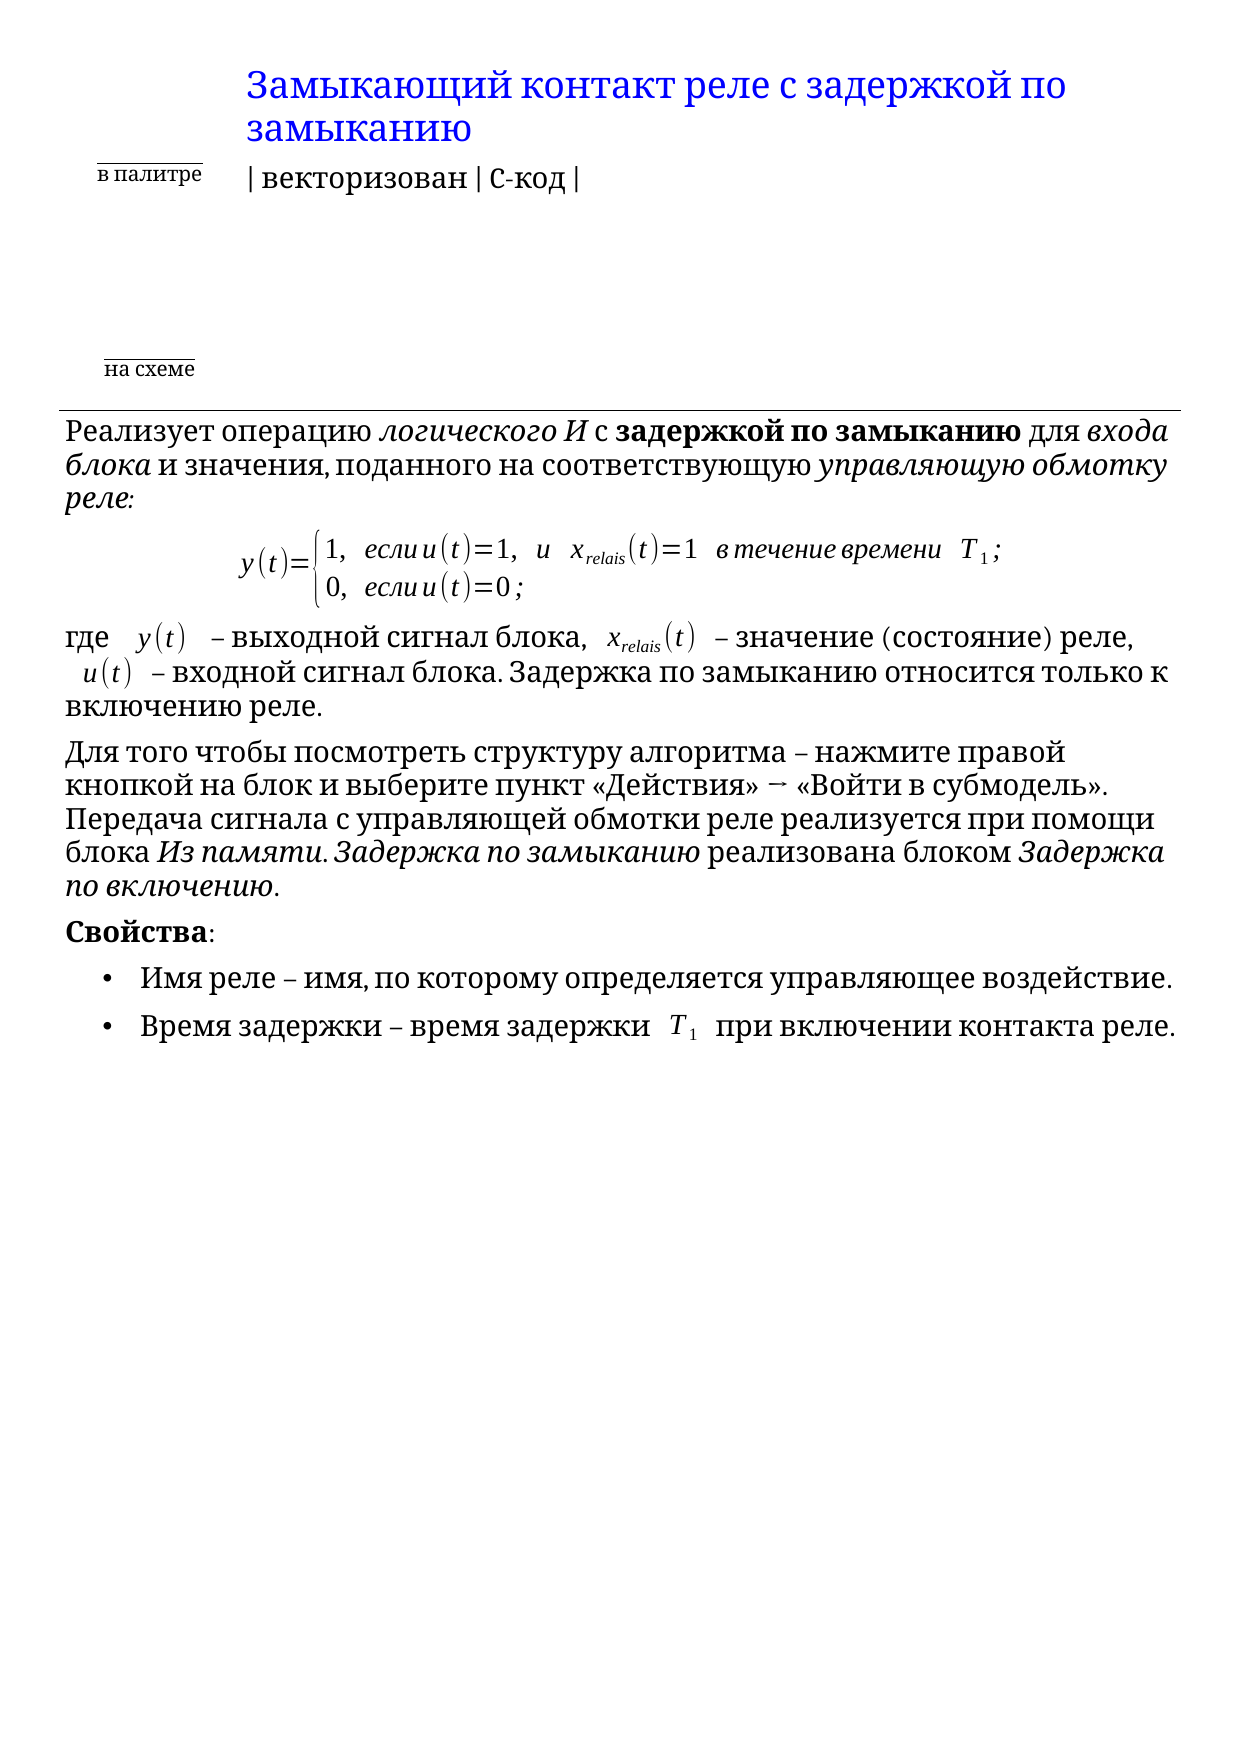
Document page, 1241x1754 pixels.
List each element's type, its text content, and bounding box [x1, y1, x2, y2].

table_cell на схеме [59, 352, 240, 409]
table_cell [240, 352, 1181, 409]
table_cell [59, 214, 240, 352]
table_cell Реализует операцию логического И с задержкой по замыканию для входа блока и значения, поданного на соответствующую управляющую обмотку реле: где – выходной сигнал блока,– значение (состояние) реле, – входной сигнал блока. Задержка по замыканию относится только к включению реле. Для того чтобы посмотреть структуру алгоритма – нажмите правой кнопкой на блок и выберите пункт «Действия» → «Войти в субмодель». Передача сигнала с управляющей обмотки реле реализуется при помощи блока Из памяти. Задержка по замыканию реализована блоком Задержка по включению. Свойства: Имя реле – имя, по которому определяется управляющее воздействие. Время задержки – время задержкипри включении контакта реле. [59, 411, 1181, 1063]
table_header Замыкающий контакт реле с задержкой по замыканию [240, 59, 1181, 157]
table_cell в палитре [59, 157, 240, 214]
table_cell | векторизован | C-код | [240, 157, 1181, 214]
table_cell [240, 214, 1181, 352]
table_header [59, 59, 240, 157]
